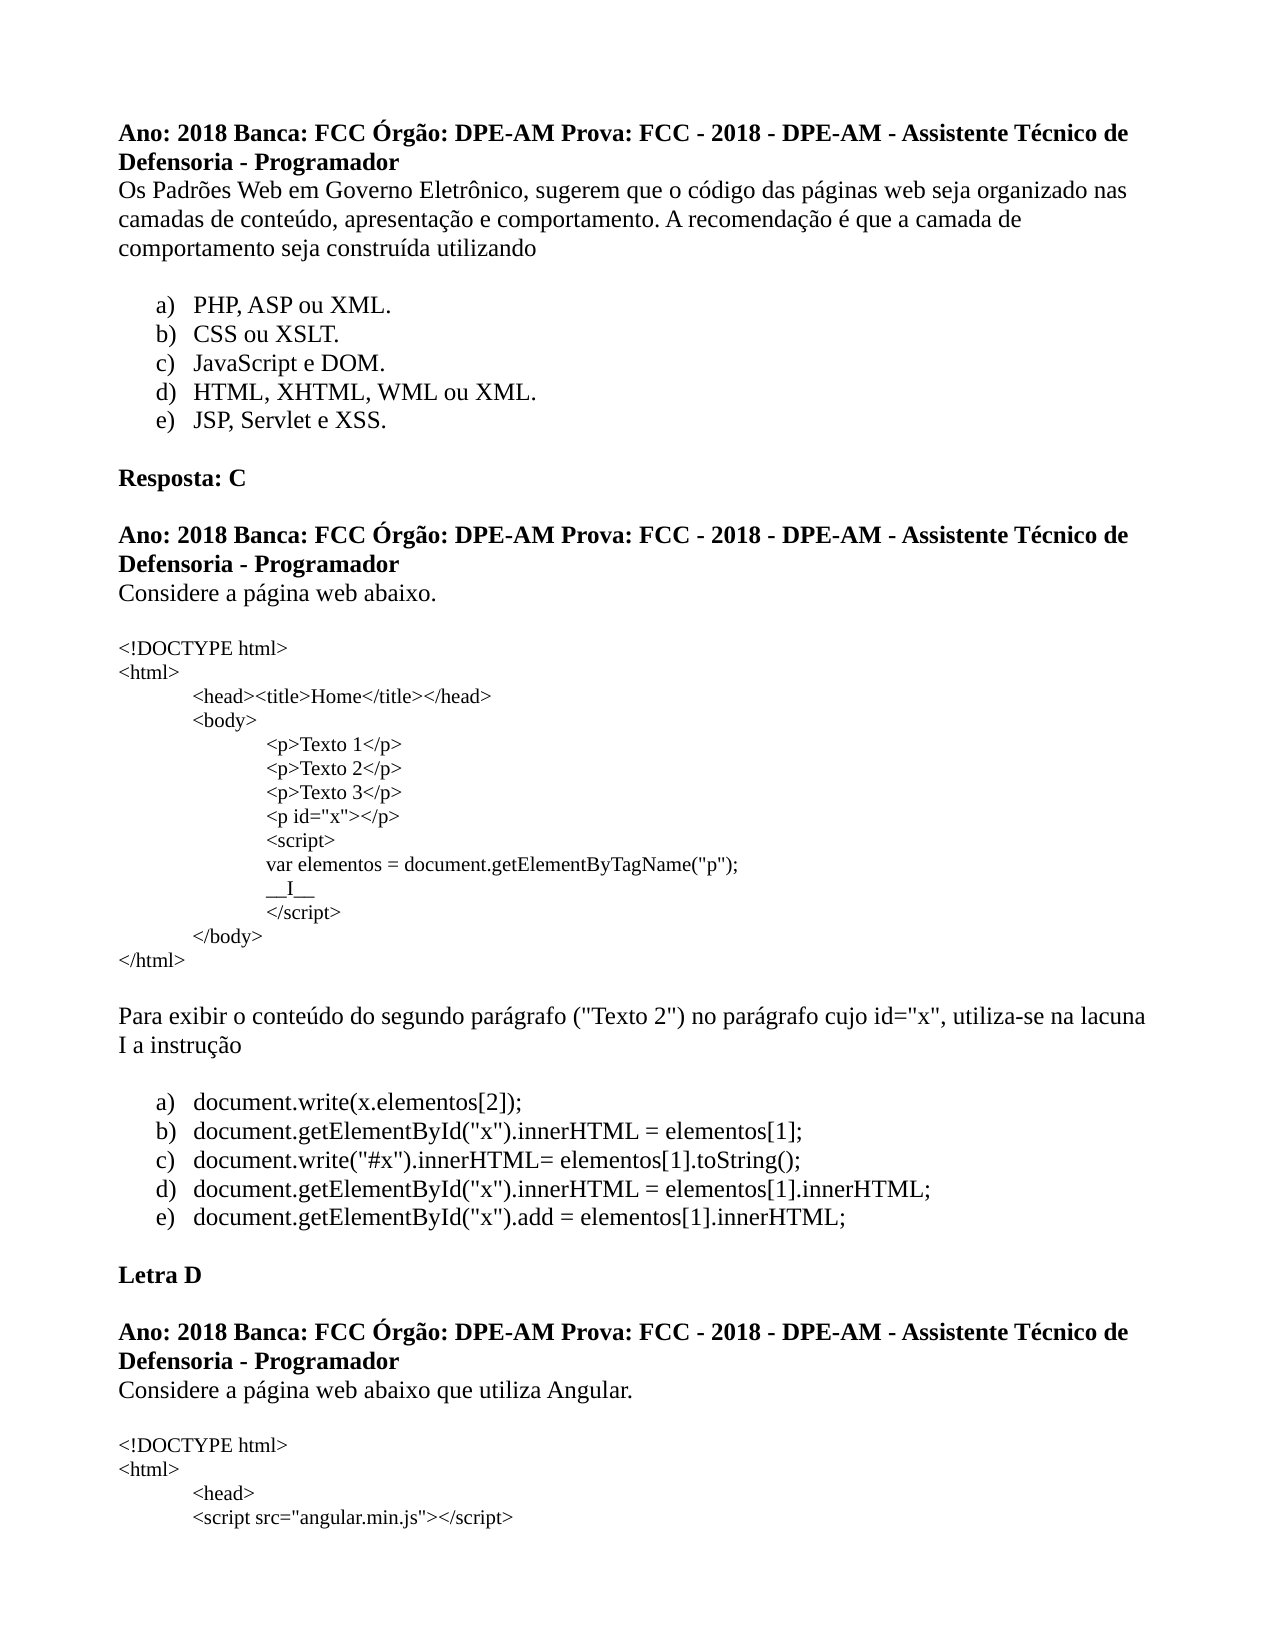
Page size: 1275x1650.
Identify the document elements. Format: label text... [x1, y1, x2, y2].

text Resposta: C [118, 463, 1157, 492]
text <p id="x"></p> [118, 804, 1157, 828]
text var elementos = document.getElementByTagName("p"); [118, 852, 1157, 876]
list document.getElementById("x").add = elementos[1].innerHTML; [156, 1202, 1157, 1231]
text Os Padrões Web em Governo Eletrônico, sugerem que o código das páginas web seja organizado nas camadas de conteúdo, apresentação e comportamento. A recomendação é que a camada de comportamento seja construída utilizando [118, 176, 1157, 262]
list CSS ou XSLT. [156, 319, 1157, 348]
text <p>Texto 2</p> [118, 756, 1157, 780]
list JavaScript e DOM. [156, 348, 1157, 377]
text Letra D [118, 1260, 1157, 1289]
text </html> [118, 948, 1157, 972]
text Considere a página web abaixo. [118, 578, 1157, 607]
list PHP, ASP ou XML. [156, 291, 1157, 319]
list JSP, Servlet e XSS. [156, 406, 1157, 434]
text <p>Texto 1</p> [118, 732, 1157, 756]
text <!DOCTYPE html> [118, 636, 1157, 660]
list HTML, XHTML, WML ou XML. [156, 377, 1157, 406]
text </script> [118, 900, 1157, 924]
list document.write(x.elementos[2]); [156, 1087, 1157, 1116]
text Considere a página web abaixo que utiliza Angular. [118, 1375, 1157, 1404]
text Ano: 2018 Banca: FCC Órgão: DPE-AM Prova: FCC - 2018 - DPE-AM - Assistente Técnico de Defensoria - Programador [118, 118, 1157, 176]
text <body> [118, 708, 1157, 732]
list document.write("#x").innerHTML= elementos[1].toString(); [156, 1145, 1157, 1174]
text Ano: 2018 Banca: FCC Órgão: DPE-AM Prova: FCC - 2018 - DPE-AM - Assistente Técnico de Defensoria - Programador [118, 521, 1157, 578]
text Ano: 2018 Banca: FCC Órgão: DPE-AM Prova: FCC - 2018 - DPE-AM - Assistente Técnico de Defensoria - Programador [118, 1317, 1157, 1375]
list document.getElementById("x").innerHTML = elementos[1]; [156, 1116, 1157, 1145]
text <html> [118, 660, 1157, 684]
text <script> [118, 828, 1157, 852]
text <head><title>Home</title></head> [118, 684, 1157, 708]
text <html> [118, 1457, 1157, 1481]
text </body> [118, 924, 1157, 948]
text <p>Texto 3</p> [118, 780, 1157, 804]
text __I__ [118, 876, 1157, 900]
text <head> [118, 1481, 1157, 1505]
text Para exibir o conteúdo do segundo parágrafo ("Texto 2") no parágrafo cujo id="x", utiliza-se na lacuna I a instrução [118, 1001, 1157, 1059]
text <script src="angular.min.js"></script> [118, 1505, 1157, 1529]
text <!DOCTYPE html> [118, 1432, 1157, 1457]
list document.getElementById("x").innerHTML = elementos[1].innerHTML; [156, 1174, 1157, 1202]
